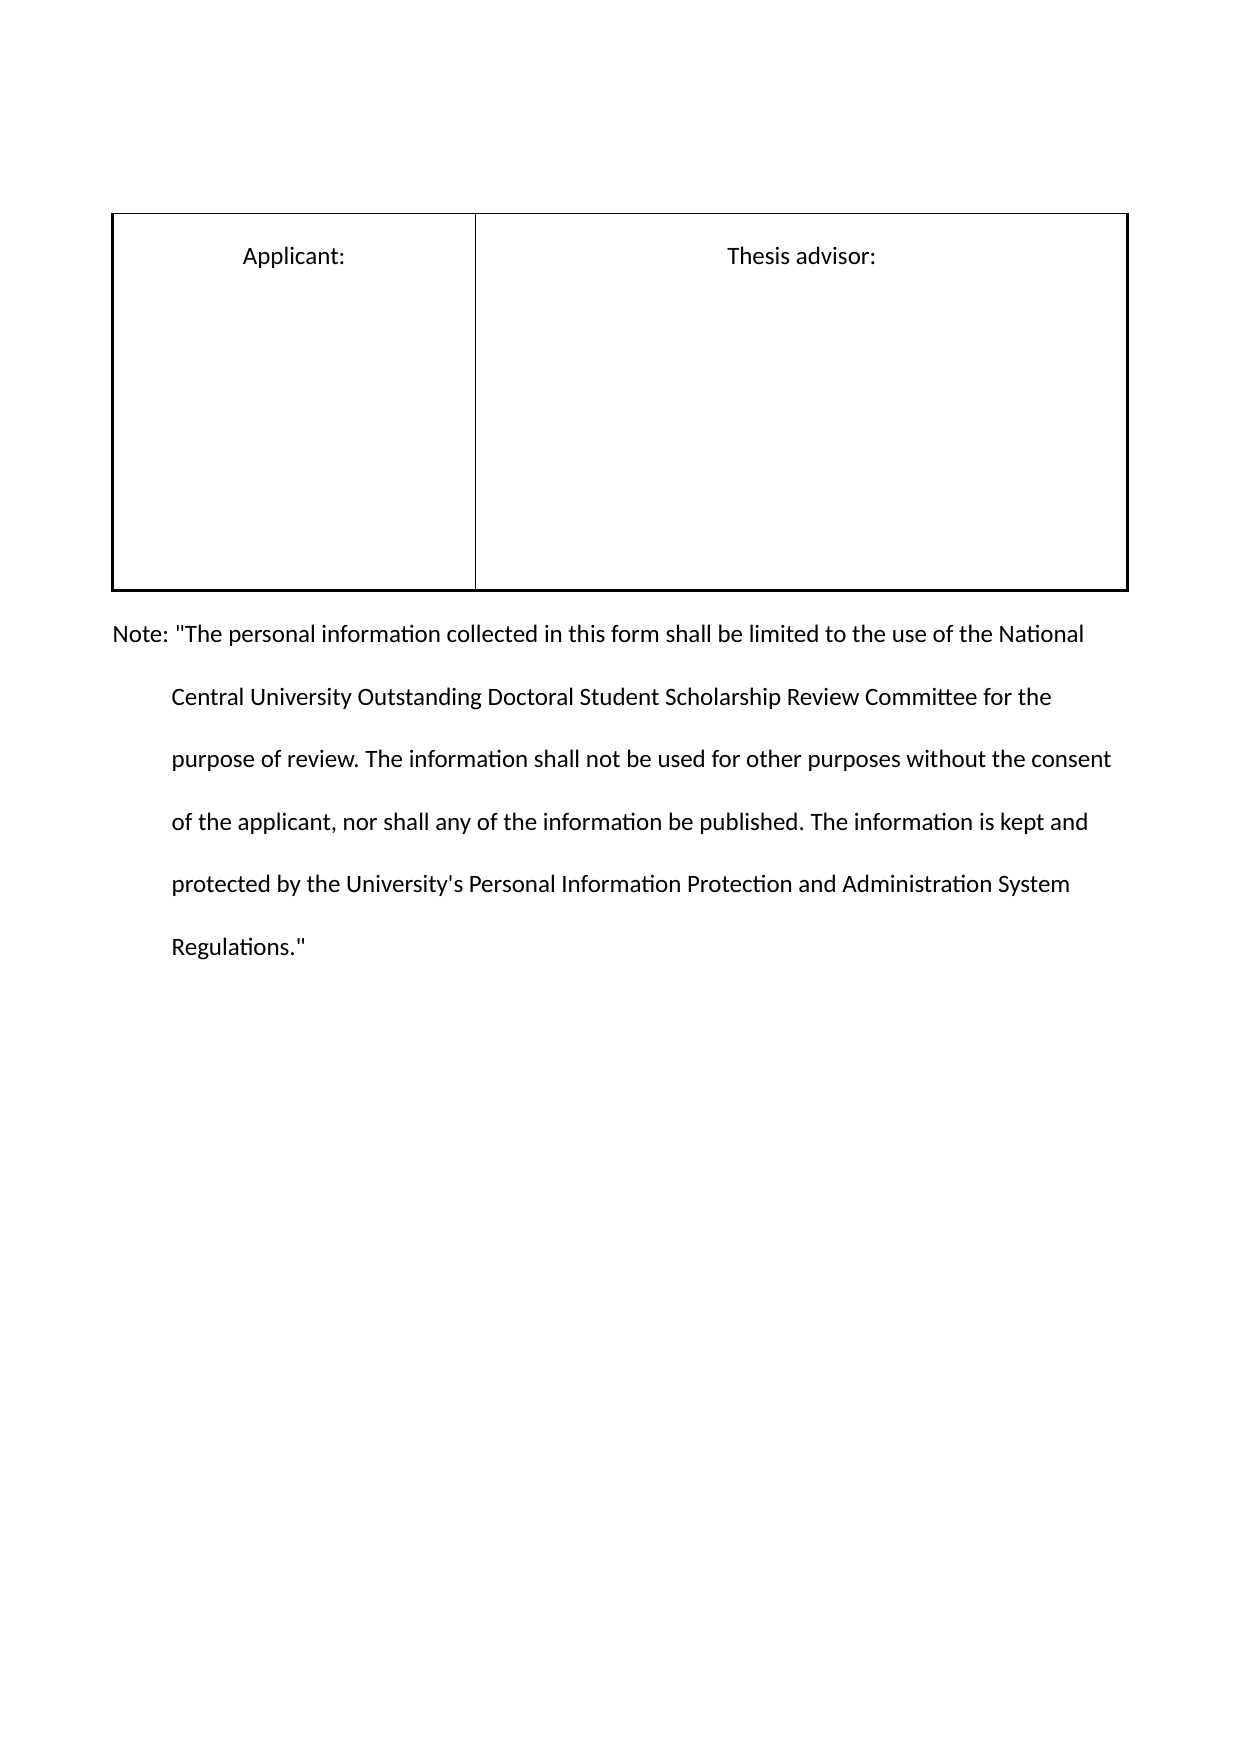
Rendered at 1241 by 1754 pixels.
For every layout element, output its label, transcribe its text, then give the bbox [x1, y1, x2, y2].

table_header Thesis advisor: [476, 214, 1126, 589]
text Note: "The personal information collected in this form shall be limited to the use of the National Central University Outstanding Doctoral Student Scholarship Review Committee for the purpose of review. The information shall not be used for other purposes without the consent of the applicant, nor shall any of the information be published. The information is kept and protected by the University's Personal Information Protection and Administration System Regulations." [112, 592, 1128, 967]
table_header Applicant: [114, 214, 475, 589]
